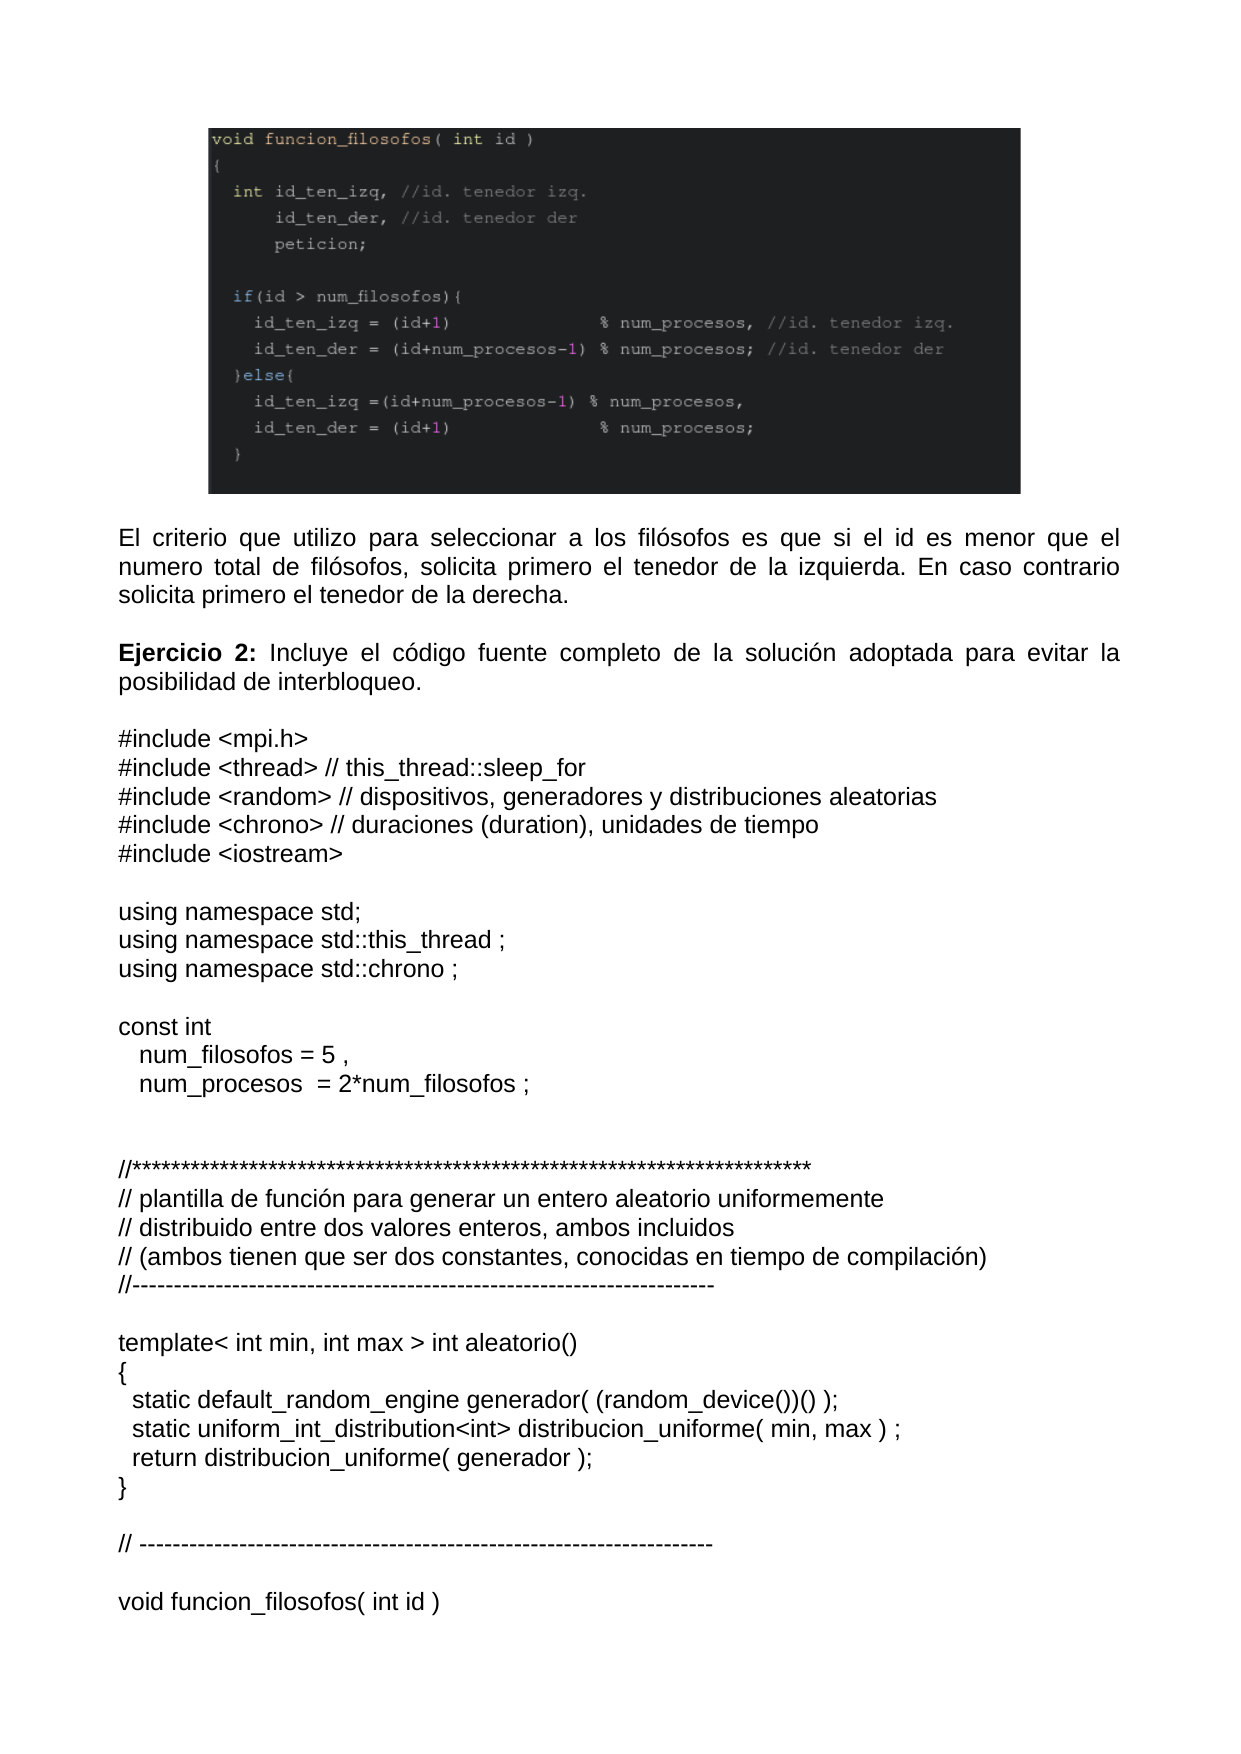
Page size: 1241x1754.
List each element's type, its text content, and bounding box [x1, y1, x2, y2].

text template< int min, int max > int aleatorio() [118, 1328, 1122, 1357]
text El criterio que utilizo para seleccionar a los filósofos es que si el id es menor que el numero total de filósofos, solicita primero el tenedor de la izquierda. En caso contrario solicita primero el tenedor de la derecha. [118, 523, 1122, 609]
text #include <chrono> // duraciones (duration), unidades de tiempo [118, 810, 1122, 839]
text using namespace std::chrono ; [118, 954, 1122, 983]
text num_procesos = 2*num_filosofos ; [118, 1069, 1122, 1098]
text const int [118, 1012, 1122, 1040]
text static uniform_int_distribution<int> distribucion_uniforme( min, max ) ; [118, 1414, 1122, 1443]
text } [118, 1472, 1122, 1500]
text //---------------------------------------------------------------------- [118, 1270, 1122, 1299]
text #include <random> // dispositivos, generadores y distribuciones aleatorias [118, 782, 1122, 810]
text num_filosofos = 5 , [118, 1040, 1122, 1069]
text { [118, 1357, 1122, 1385]
picture [208, 128, 1021, 494]
text void funcion_filosofos( int id ) [118, 1587, 1122, 1615]
text // distribuido entre dos valores enteros, ambos incluidos [118, 1213, 1122, 1242]
text #include <iostream> [118, 839, 1122, 868]
text using namespace std; [118, 897, 1122, 925]
text // plantilla de función para generar un entero aleatorio uniformemente [118, 1184, 1122, 1213]
text //********************************************************************** [118, 1155, 1122, 1184]
text #include <mpi.h> [118, 724, 1122, 753]
text // --------------------------------------------------------------------- [118, 1529, 1122, 1558]
text return distribucion_uniforme( generador ); [118, 1443, 1122, 1472]
text // (ambos tienen que ser dos constantes, conocidas en tiempo de compilación) [118, 1242, 1122, 1270]
text Ejercicio 2: Incluye el código fuente completo de la solución adoptada para evitar la posibilidad de interbloqueo. [118, 638, 1122, 695]
text #include <thread> // this_thread::sleep_for [118, 753, 1122, 782]
text using namespace std::this_thread ; [118, 925, 1122, 954]
text static default_random_engine generador( (random_device())() ); [118, 1385, 1122, 1414]
